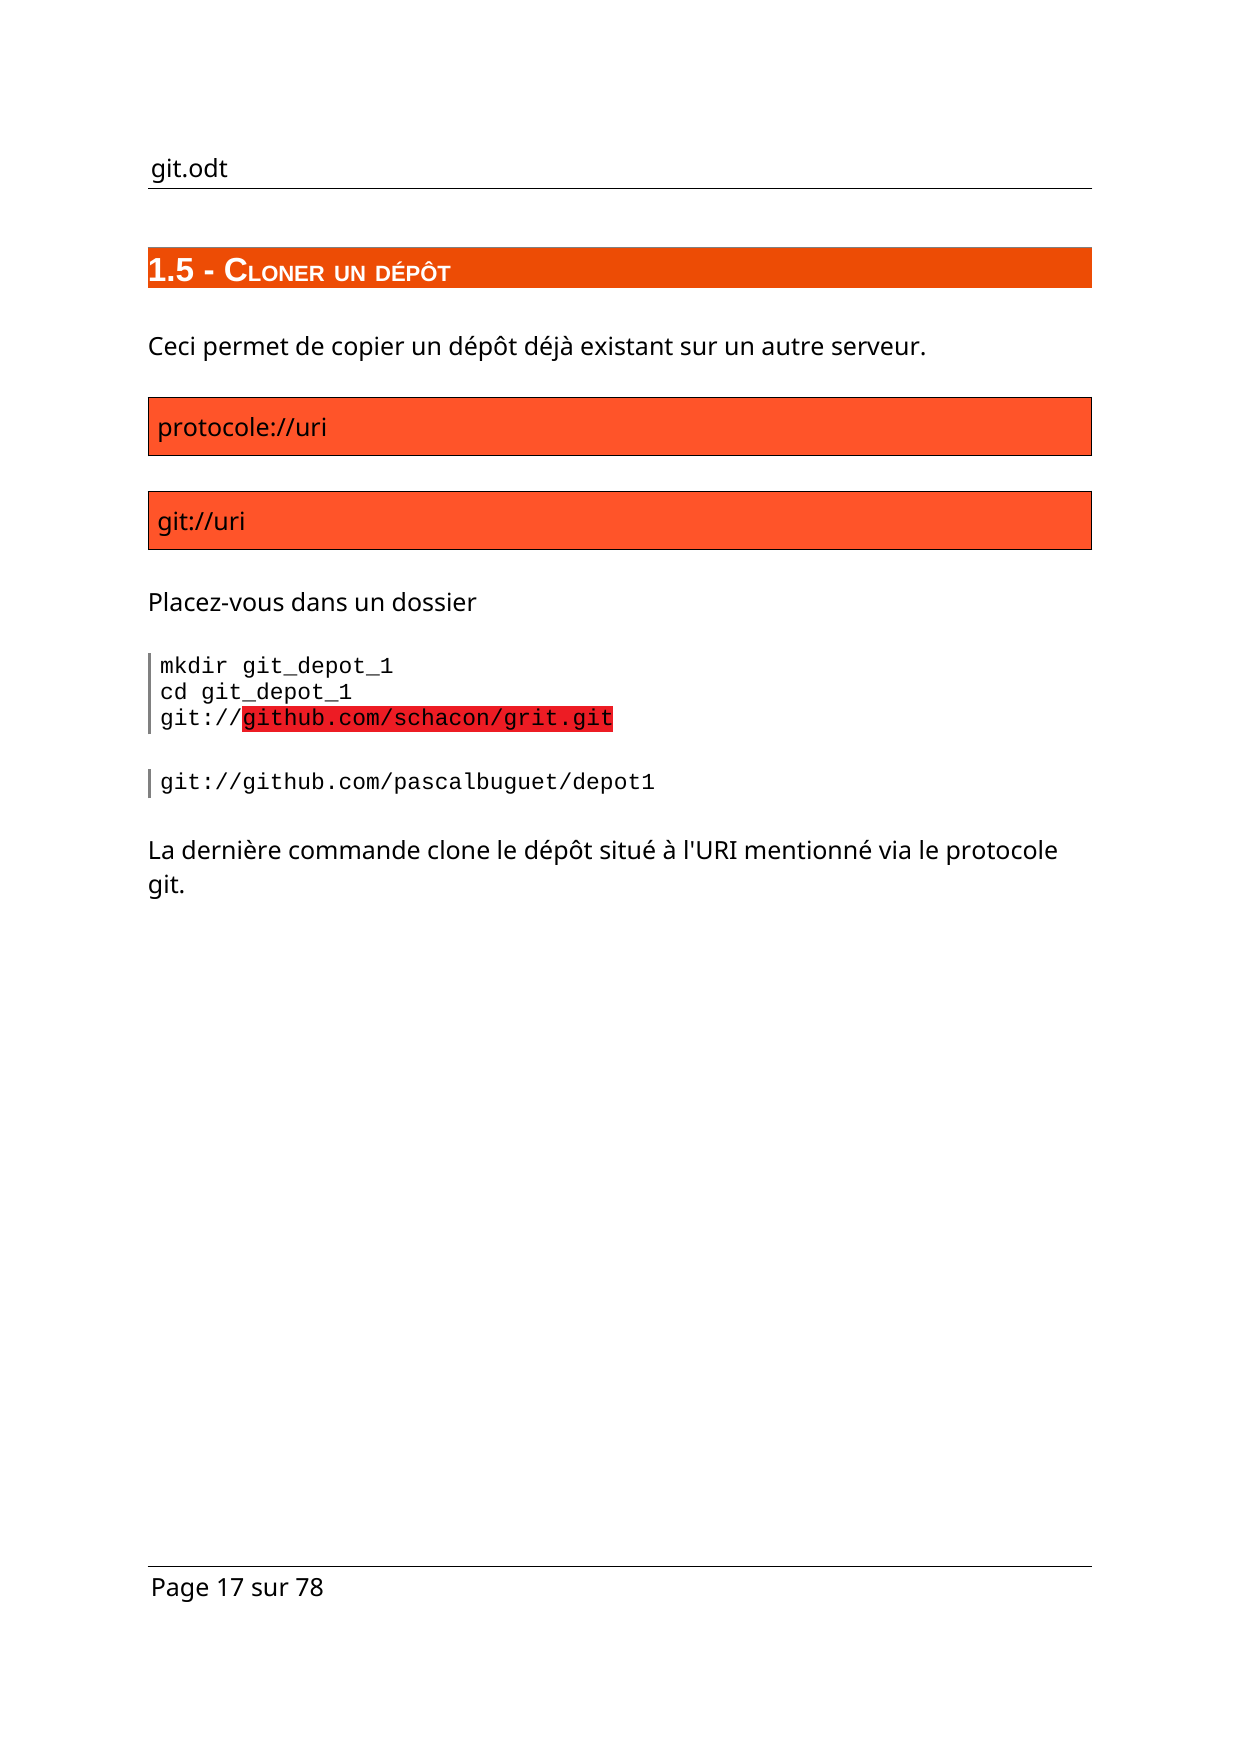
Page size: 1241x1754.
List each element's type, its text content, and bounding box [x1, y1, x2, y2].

text git://uri [149, 492, 1091, 549]
text mkdir git_depot_1 [148, 652, 1092, 680]
text cd git_depot_1 [151, 680, 1092, 706]
text La dernière commande clone le dépôt situé à l'URI mentionné via le protocole git. [148, 833, 1092, 901]
text git://github.com/schacon/grit.git [151, 706, 1092, 734]
text git://github.com/pascalbuguet/depot1 [148, 768, 1092, 798]
text Placez-vous dans un dossier [148, 584, 1092, 618]
text protocole://uri [149, 398, 1091, 455]
text Ceci permet de copier un dépôt déjà existant sur un autre serveur. [148, 329, 1092, 363]
subtitle - Cloner un dépôt [148, 248, 1092, 288]
